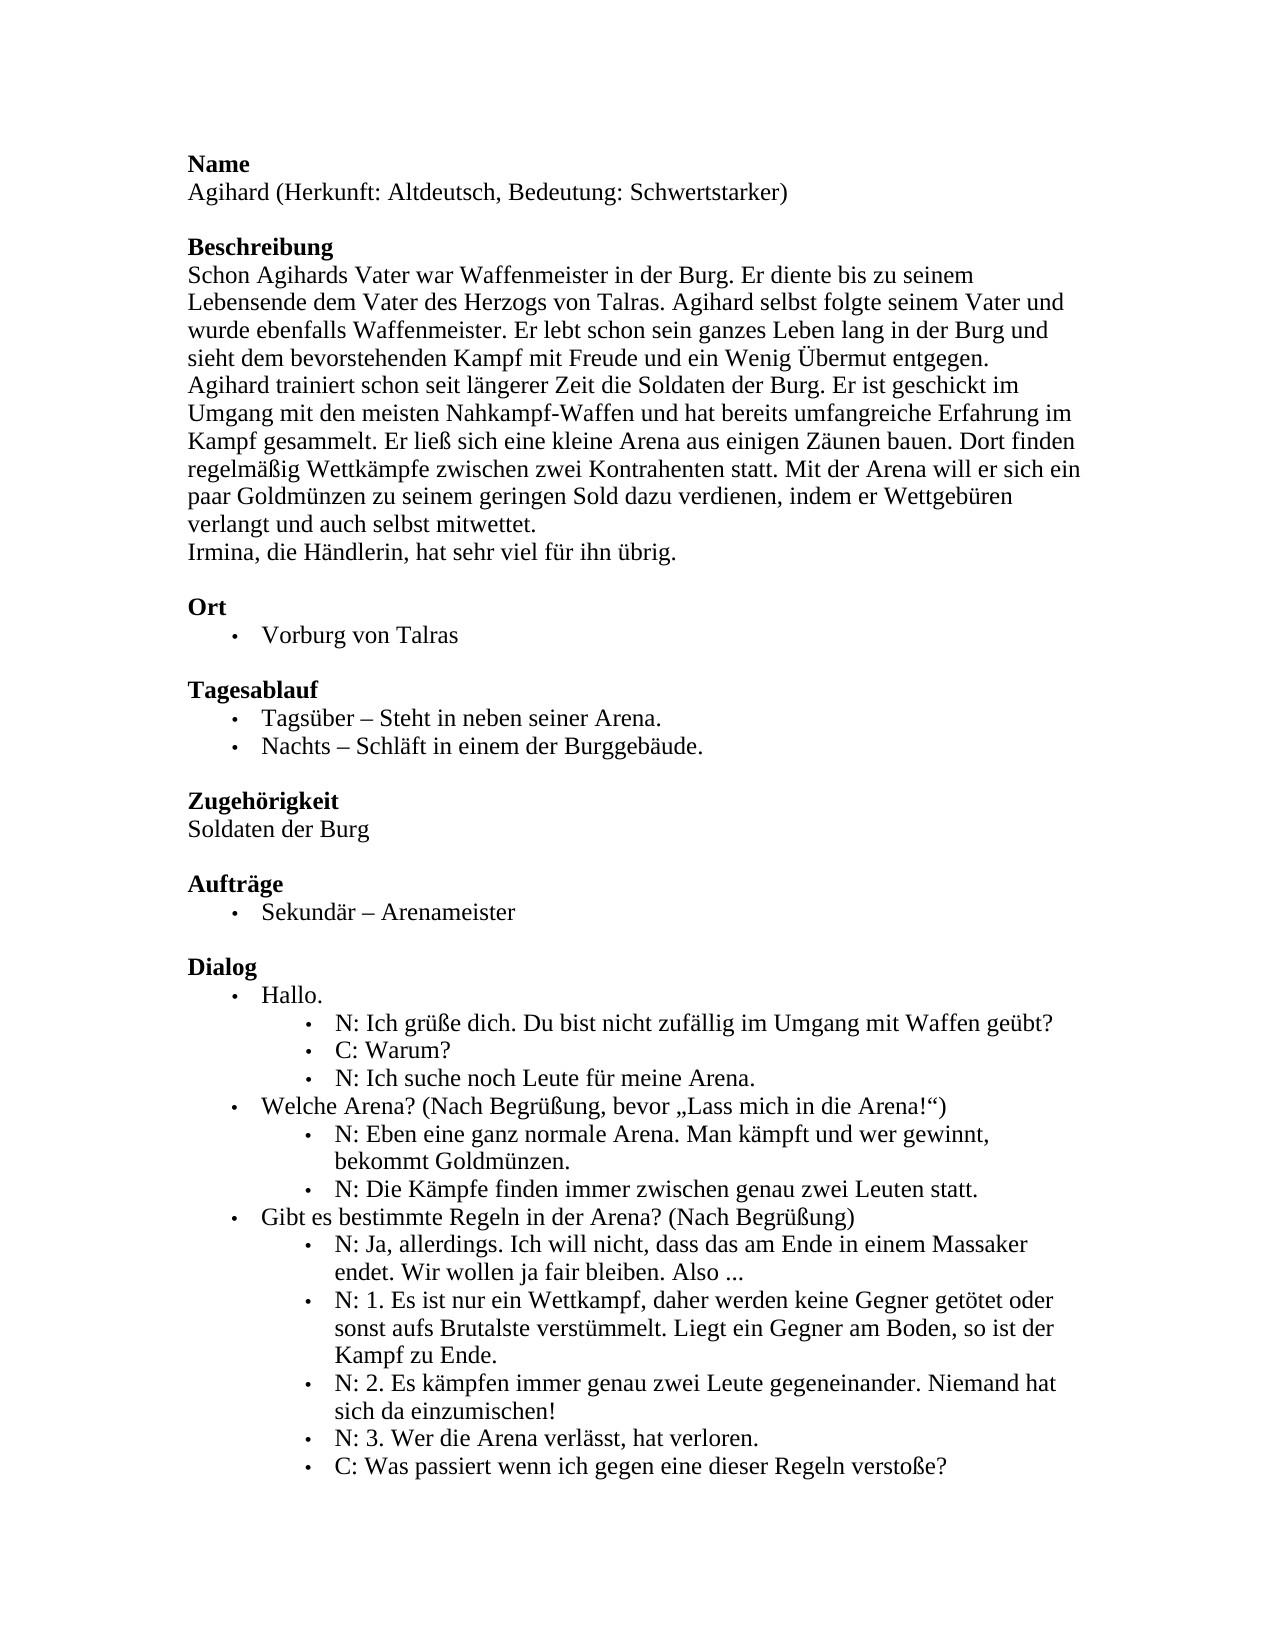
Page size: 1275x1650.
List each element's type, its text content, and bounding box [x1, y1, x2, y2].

text Zugehörigkeit [187, 787, 1087, 815]
list N: 2. Es kämpfen immer genau zwei Leute gegeneinander. Niemand hat sich da einzumischen! [305, 1369, 1087, 1424]
list N: Ja, allerdings. Ich will nicht, dass das am Ende in einem Massaker endet. Wir wollen ja fair bleiben. Also ... [305, 1231, 1087, 1286]
list Hallo. [232, 981, 1087, 1009]
list C: Was passiert wenn ich gegen eine dieser Regeln verstoße? [305, 1452, 1087, 1480]
text Soldaten der Burg [187, 815, 1087, 843]
list Nachts – Schläft in einem der Burggebäude. [232, 732, 1087, 759]
text Ort [187, 593, 1087, 621]
list N: 1. Es ist nur ein Wettkampf, daher werden keine Gegner getötet oder sonst aufs Brutalste verstümmelt. Liegt ein Gegner am Boden, so ist der Kampf zu Ende. [305, 1286, 1087, 1369]
list N: Ich suche noch Leute für meine Arena. [305, 1064, 1087, 1092]
list N: Die Kämpfe finden immer zwischen genau zwei Leuten statt. [305, 1175, 1087, 1203]
text Name [187, 150, 1087, 178]
list Welche Arena? (Nach Begrüßung, bevor „Lass mich in die Arena!“) [231, 1092, 1087, 1120]
text Tagesablauf [187, 676, 1087, 704]
text Dialog [187, 953, 1087, 981]
list Tagsüber – Steht in neben seiner Arena. [232, 704, 1087, 732]
list C: Warum? [305, 1037, 1087, 1064]
list Vorburg von Talras [232, 621, 1087, 649]
list Sekundär – Arenameister [232, 898, 1087, 926]
list Gibt es bestimmte Regeln in der Arena? (Nach Begrüßung) [231, 1203, 1087, 1231]
text Beschreibung Schon Agihards Vater war Waffenmeister in der Burg. Er diente bis zu seinem Lebensende dem Vater des Herzogs von Talras. Agihard selbst folgte seinem Vater und wurde ebenfalls Waffenmeister. Er lebt schon sein ganzes Leben lang in der Burg und sieht dem bevorstehenden Kampf mit Freude und ein Wenig Übermut entgegen. Agihard trainiert schon seit längerer Zeit die Soldaten der Burg. Er ist geschickt im Umgang mit den meisten Nahkampf-Waffen und hat bereits umfangreiche Erfahrung im Kampf gesammelt. Er ließ sich eine kleine Arena aus einigen Zäunen bauen. Dort finden regelmäßig Wettkämpfe zwischen zwei Kontrahenten statt. Mit der Arena will er sich ein paar Goldmünzen zu seinem geringen Sold dazu verdienen, indem er Wettgebüren verlangt und auch selbst mitwettet. Irmina, die Händlerin, hat sehr viel für ihn übrig. [187, 205, 1087, 566]
text Aufträge [187, 870, 1087, 898]
list N: Ich grüße dich. Du bist nicht zufällig im Umgang mit Waffen geübt? [305, 1009, 1087, 1037]
list N: 3. Wer die Arena verlässt, hat verloren. [305, 1424, 1087, 1452]
list N: Eben eine ganz normale Arena. Man kämpft und wer gewinnt, bekommt Goldmünzen. [305, 1120, 1087, 1175]
text Agihard (Herkunft: Altdeutsch, Bedeutung: Schwertstarker) [187, 178, 1087, 205]
